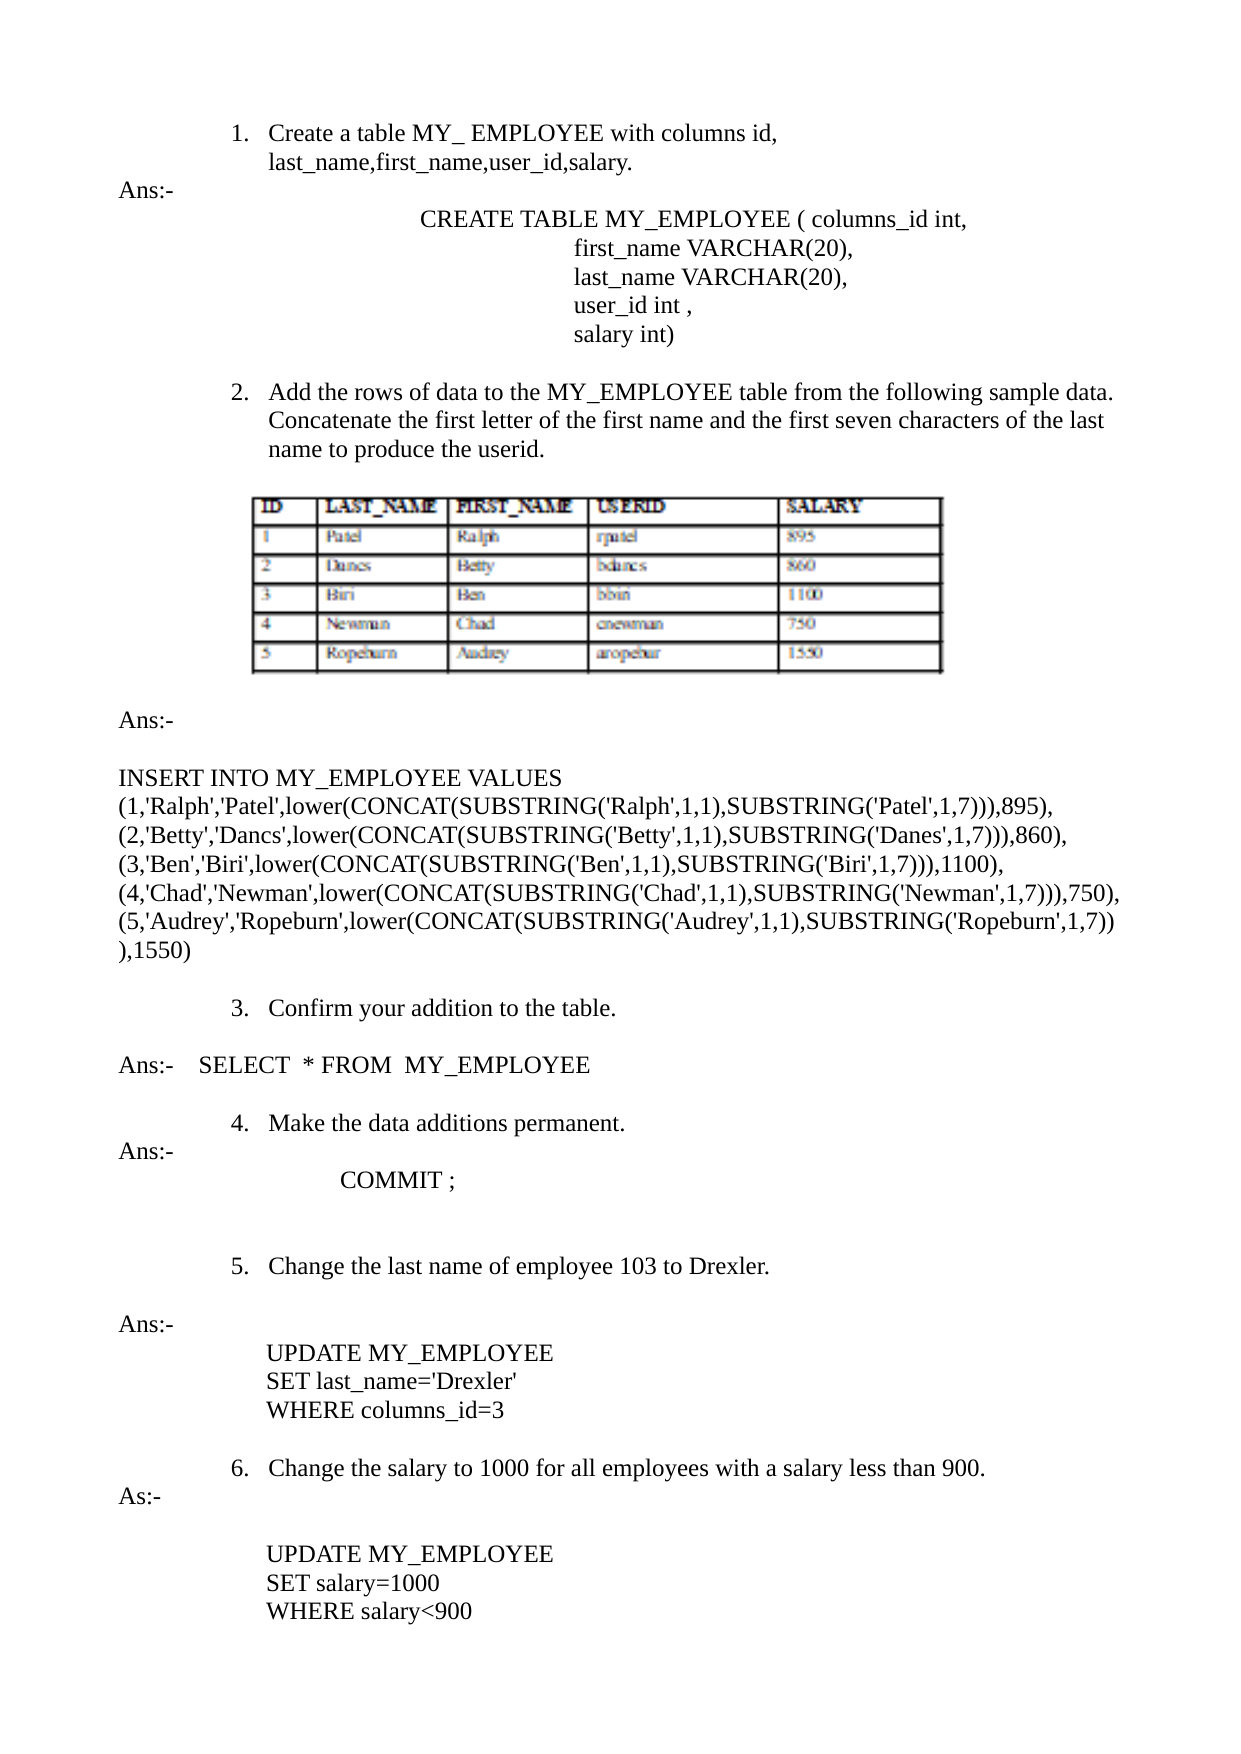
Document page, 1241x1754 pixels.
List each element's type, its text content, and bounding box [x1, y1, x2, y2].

text Ans:- SELECT * FROM MY_EMPLOYEE [118, 1050, 1122, 1079]
text salary int) [118, 319, 1122, 348]
text UPDATE MY_EMPLOYEE [118, 1338, 1122, 1366]
text As:- [118, 1481, 1122, 1510]
text Ans:- [118, 1309, 1122, 1338]
text (4,'Chad','Newman',lower(CONCAT(SUBSTRING('Chad',1,1),SUBSTRING('Newman',1,7))),750), [118, 878, 1122, 906]
text COMMIT ; [118, 1165, 1122, 1194]
text WHERE salary<900 [118, 1596, 1122, 1625]
list Make the data additions permanent. [231, 1108, 1122, 1136]
list Change the last name of employee 103 to Drexler. [231, 1251, 1122, 1280]
text (5,'Audrey','Ropeburn',lower(CONCAT(SUBSTRING('Audrey',1,1),SUBSTRING('Ropeburn',1,7))),1550) [118, 906, 1122, 964]
text CREATE TABLE MY_EMPLOYEE ( columns_id int, [118, 204, 1122, 233]
text last_name VARCHAR(20), [118, 262, 1122, 291]
text Ans:- [118, 705, 1122, 734]
picture [243, 491, 954, 677]
list Confirm your addition to the table. [231, 993, 1122, 1021]
text SET salary=1000 [118, 1568, 1122, 1596]
text first_name VARCHAR(20), [118, 233, 1122, 262]
list Add the rows of data to the MY_EMPLOYEE table from the following sample data. Concatenate the first letter of the first name and the first seven characters of the last name to produce the userid. [231, 377, 1122, 463]
text INSERT INTO MY_EMPLOYEE VALUES [118, 763, 1122, 791]
list Create a table MY_ EMPLOYEE with columns id, last_name,first_name,user_id,salary. [231, 118, 1122, 176]
text (1,'Ralph','Patel',lower(CONCAT(SUBSTRING('Ralph',1,1),SUBSTRING('Patel',1,7))),895), [118, 791, 1122, 820]
list Change the salary to 1000 for all employees with a salary less than 900. [231, 1453, 1122, 1481]
text Ans:- [118, 176, 1122, 204]
text Ans:- [118, 1136, 1122, 1165]
text UPDATE MY_EMPLOYEE [118, 1539, 1122, 1568]
text WHERE columns_id=3 [118, 1395, 1122, 1424]
text user_id int , [118, 291, 1122, 319]
text SET last_name='Drexler' [118, 1366, 1122, 1395]
text (3,'Ben','Biri',lower(CONCAT(SUBSTRING('Ben',1,1),SUBSTRING('Biri',1,7))),1100), [118, 849, 1122, 878]
text (2,'Betty','Dancs',lower(CONCAT(SUBSTRING('Betty',1,1),SUBSTRING('Danes',1,7))),860), [118, 820, 1122, 849]
